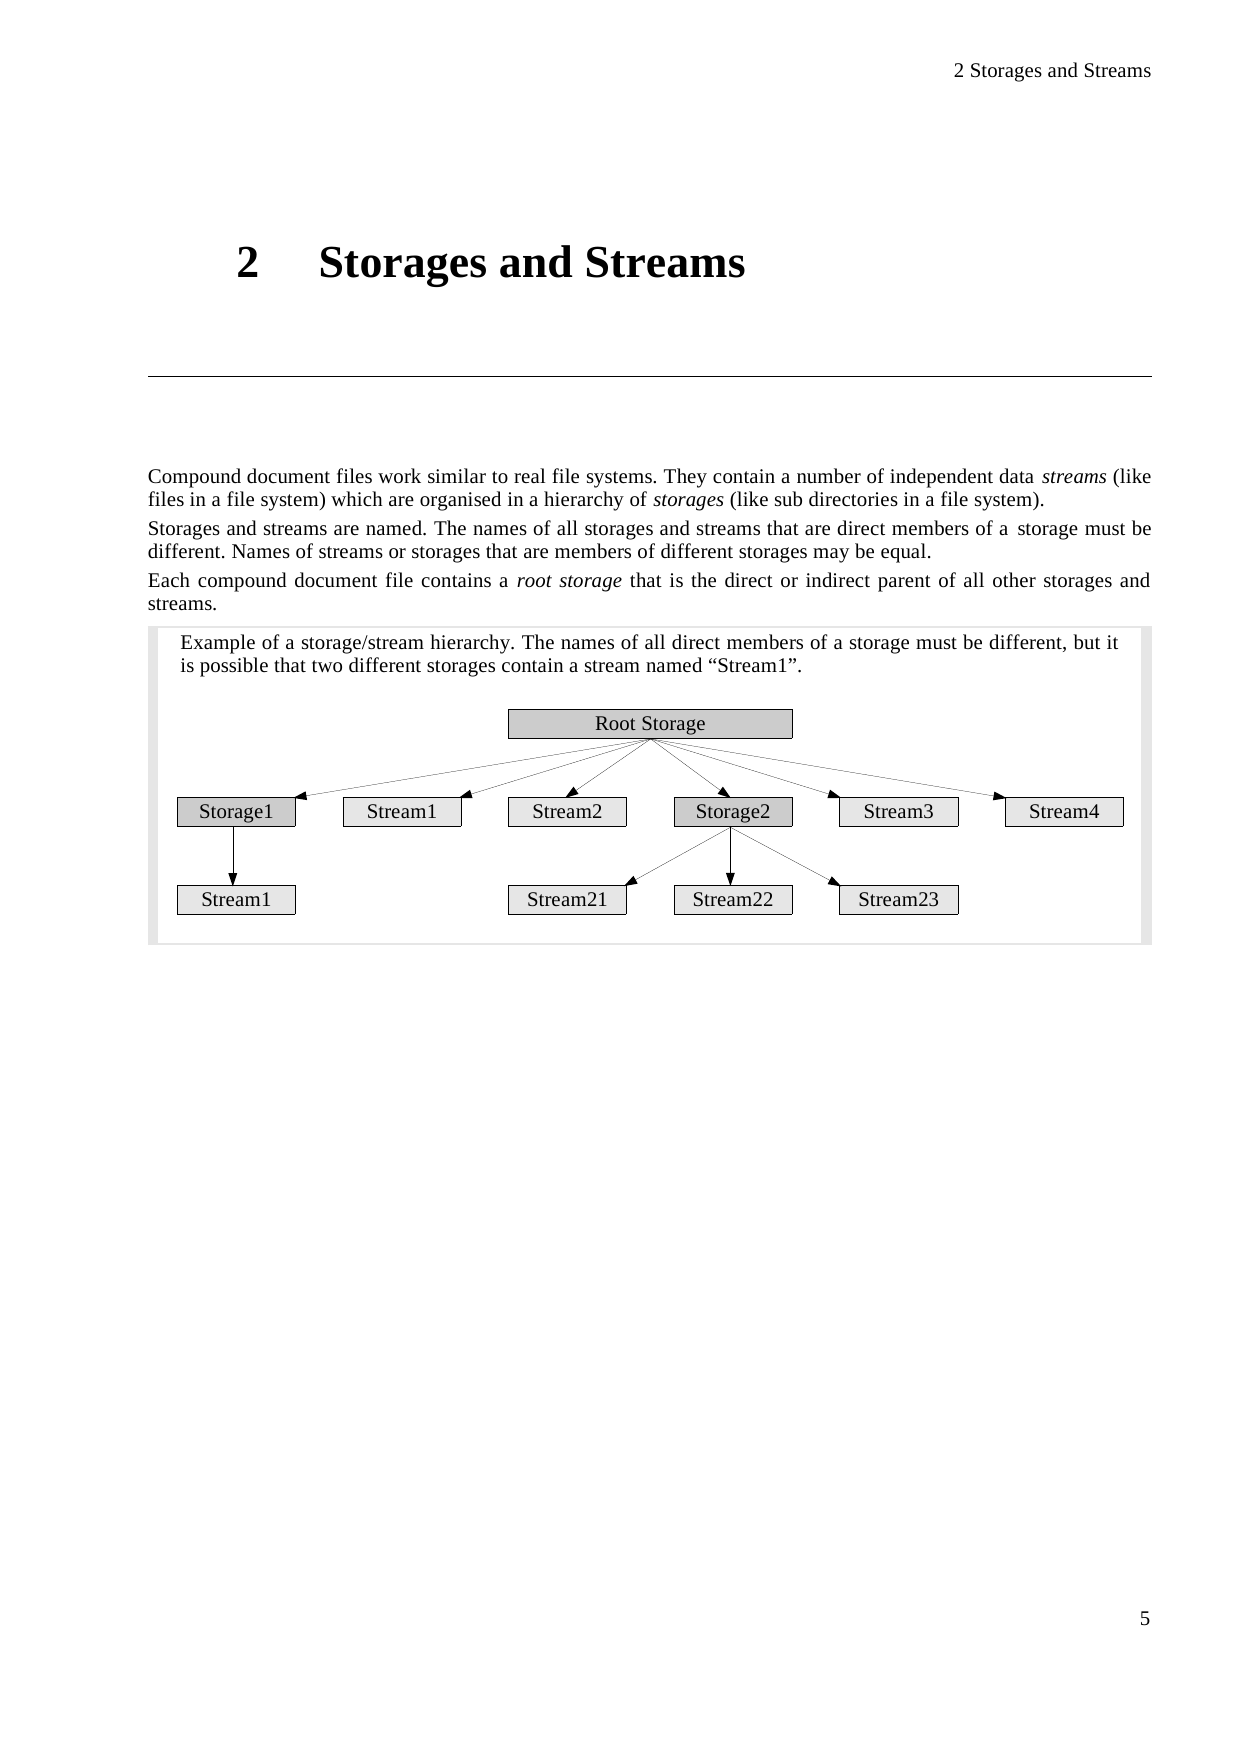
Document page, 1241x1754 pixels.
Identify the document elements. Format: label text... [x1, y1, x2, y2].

table_cell [657, 742, 674, 755]
table_cell [295, 680, 343, 709]
table_cell [508, 744, 626, 782]
table_cell [1005, 680, 1123, 709]
table_cell [1123, 914, 1141, 943]
table_cell Stream2 [509, 798, 626, 826]
table_cell [508, 915, 626, 943]
table_cell [462, 797, 508, 826]
table_cell [1124, 797, 1141, 826]
text Each compound document file contains a root storage that is the direct or indirect parent of all other storages and streams. [148, 568, 1152, 614]
table_cell [1123, 885, 1141, 914]
table_cell [1005, 885, 1123, 914]
text Storages and streams are named. The names of all storages and streams that are direct members of a storage must be different. Names of streams or storages that are members of different storages may be equal. [148, 516, 1152, 562]
table_cell [626, 740, 674, 797]
table_cell [627, 885, 674, 914]
table_cell Stream4 [1006, 798, 1123, 826]
table_cell [461, 885, 508, 914]
table_cell [461, 826, 508, 885]
table_cell [307, 790, 343, 797]
table_cell [295, 914, 343, 943]
table_cell [158, 797, 177, 826]
table_cell [295, 709, 343, 738]
table_cell [958, 709, 1005, 738]
table_header Example of a storage/stream hierarchy. The names of all direct members of a storage must be different, but it is possible that two different storages contain a stream named “Stream1”. [177, 628, 1123, 680]
table_cell [177, 827, 233, 885]
table_cell [158, 738, 177, 797]
table_cell [959, 885, 1005, 914]
table_cell [1005, 738, 1123, 797]
table_cell [158, 826, 177, 885]
table_cell Storage1 [178, 798, 295, 826]
table_cell [792, 914, 839, 943]
table_cell [732, 827, 792, 859]
table_cell [731, 829, 792, 885]
table_cell [1005, 709, 1123, 738]
table_cell [958, 680, 1005, 709]
table_header [1123, 628, 1141, 680]
table_cell [158, 709, 177, 738]
table_cell [792, 738, 839, 769]
table_cell [792, 784, 828, 797]
table_cell [343, 914, 461, 943]
table_cell [839, 771, 958, 797]
table_cell [674, 747, 792, 797]
table_cell [793, 885, 839, 914]
table_cell Stream23 [840, 886, 958, 914]
table_cell [674, 827, 728, 857]
table_cell [627, 797, 674, 826]
table_cell Stream1 [344, 798, 461, 826]
table_cell [572, 757, 626, 797]
table_cell [295, 738, 343, 796]
table_cell [1123, 709, 1141, 738]
table_cell [158, 885, 177, 914]
table_cell Stream22 [675, 886, 792, 914]
table_cell [1123, 680, 1141, 709]
table_cell [508, 680, 626, 709]
table_cell [343, 885, 461, 914]
table_cell Root Storage [509, 710, 792, 738]
table_cell [674, 739, 792, 762]
table_cell [461, 914, 508, 943]
table_cell [674, 829, 730, 885]
table_cell [177, 915, 295, 943]
table_cell [839, 827, 958, 885]
subtitle Storages and Streams [149, 149, 1152, 376]
table_cell [296, 885, 343, 914]
table_cell [793, 709, 839, 738]
text Compound document files work similar to real file systems. They contain a number of independent data streams (like files in a file system) which are organised in a hierarchy of storages (like sub directories in a file system). [148, 464, 1152, 511]
table_cell Stream1 [178, 886, 295, 914]
table_cell [839, 709, 958, 738]
table_cell [343, 738, 461, 789]
table_cell [839, 680, 958, 709]
table_cell Stream21 [509, 886, 626, 914]
table_cell [158, 680, 177, 709]
table_header [158, 628, 177, 680]
table_cell [958, 738, 1005, 796]
table_cell [343, 680, 461, 709]
table_cell [793, 797, 839, 826]
table_cell [792, 680, 839, 709]
table_cell [626, 742, 644, 755]
table_cell [177, 680, 295, 709]
table_cell [839, 738, 958, 789]
table_cell [472, 784, 508, 797]
table_cell [792, 826, 839, 882]
table_cell [674, 744, 792, 782]
table_cell [626, 826, 674, 882]
table_cell [626, 914, 674, 943]
table_cell [508, 739, 626, 762]
table_cell [958, 914, 1005, 943]
table_cell [1005, 914, 1123, 943]
table_cell [461, 709, 508, 738]
table_cell [674, 915, 792, 943]
table_cell [461, 763, 508, 795]
table_cell [461, 680, 508, 709]
table_cell [1005, 827, 1123, 885]
table_cell Stream3 [840, 798, 958, 826]
table_cell [626, 680, 674, 709]
table_cell [343, 827, 461, 885]
table_cell [839, 915, 958, 943]
table_cell Storage2 [675, 798, 792, 826]
table_cell [636, 860, 674, 885]
table_cell [343, 771, 461, 797]
table_cell [295, 826, 343, 885]
table_cell [234, 827, 295, 885]
table_cell [958, 791, 993, 797]
table_cell [158, 914, 177, 943]
table_cell [792, 861, 829, 885]
table_cell [343, 709, 461, 738]
table_cell [1123, 826, 1141, 885]
table_cell [296, 797, 343, 826]
table_cell [792, 763, 839, 795]
table_cell [461, 738, 508, 769]
table_cell [508, 747, 626, 797]
table_cell [177, 738, 295, 797]
table_cell [674, 680, 792, 709]
table_cell [1123, 738, 1141, 797]
table_cell [958, 826, 1005, 885]
table_cell [959, 797, 1005, 826]
table_cell [177, 709, 295, 738]
table_cell [508, 827, 626, 885]
table_cell [674, 758, 724, 797]
